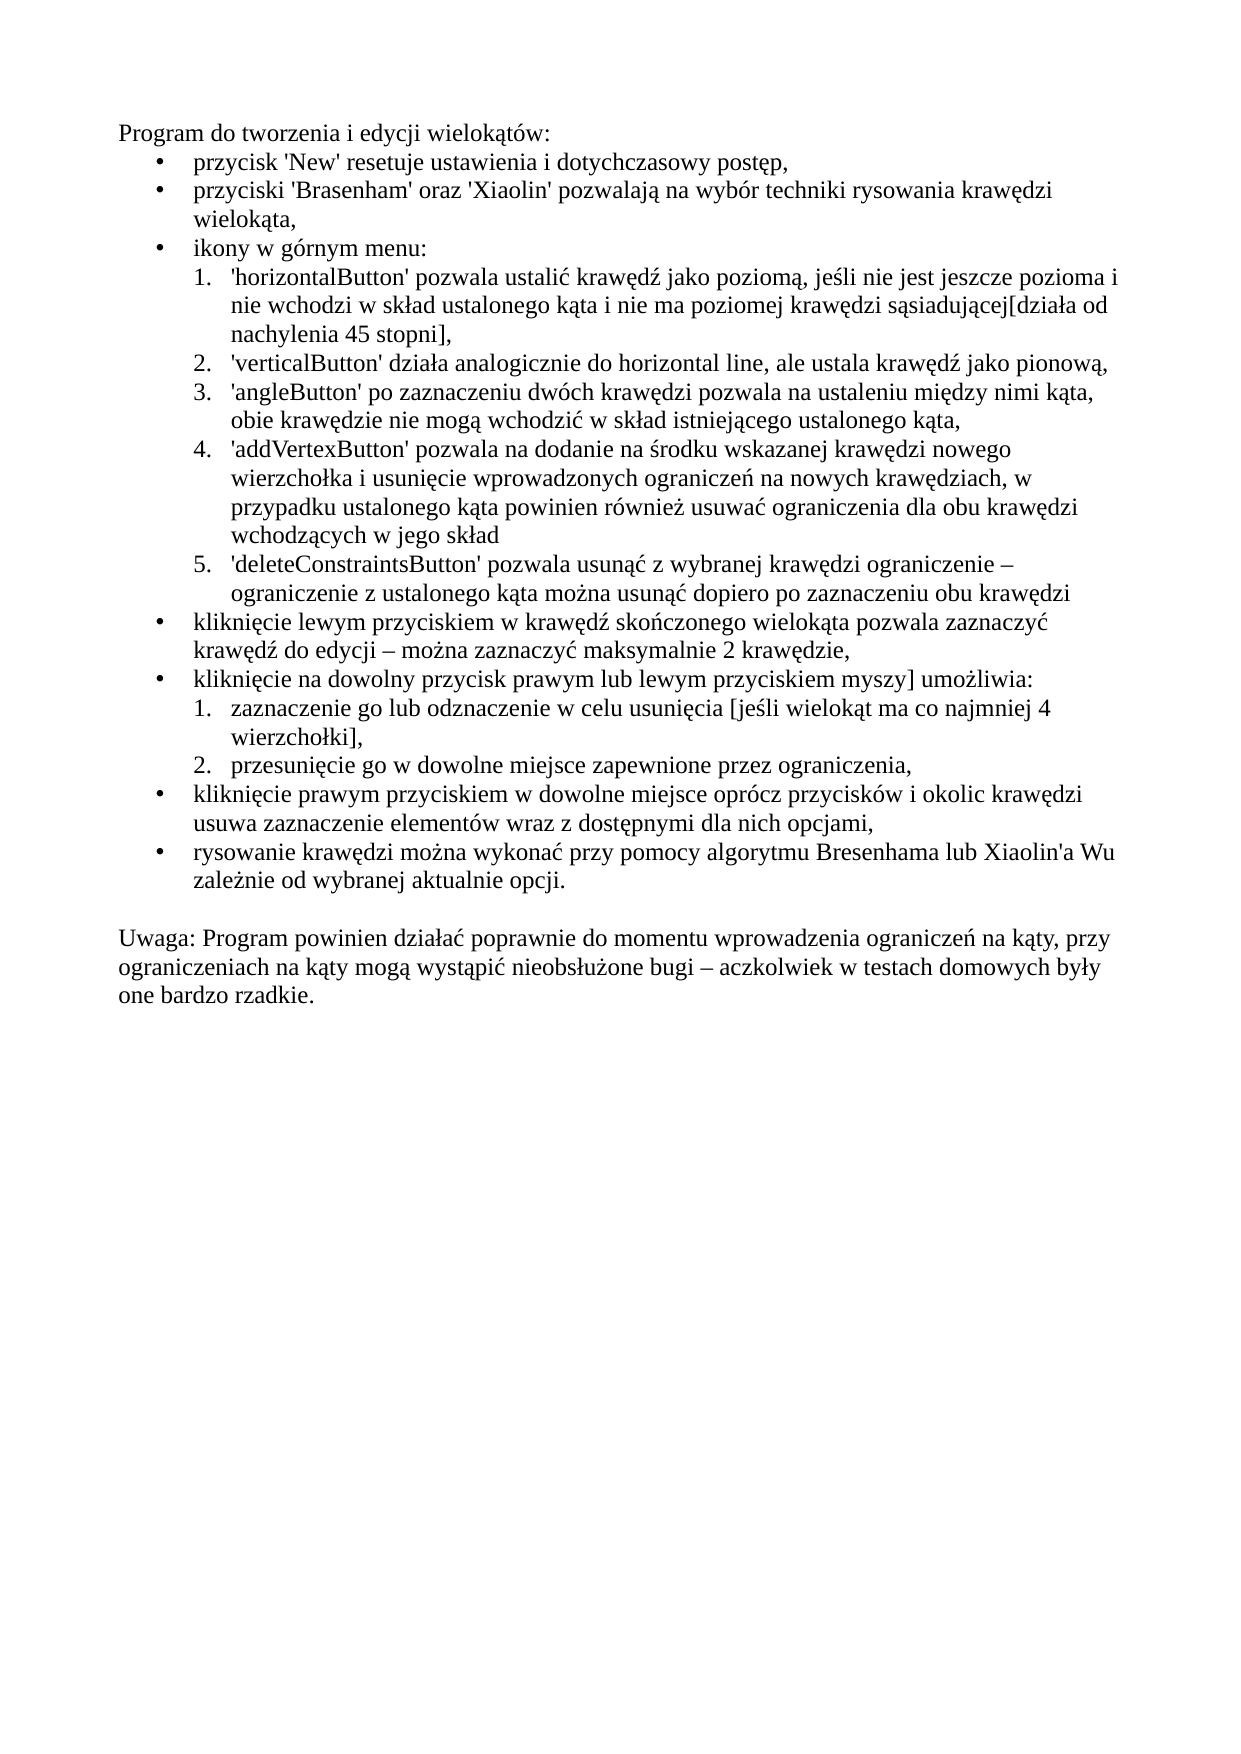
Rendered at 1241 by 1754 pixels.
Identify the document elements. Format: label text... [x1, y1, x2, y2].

list kliknięcie lewym przyciskiem w krawędź skończonego wielokąta pozwala zaznaczyć krawędź do edycji – można zaznaczyć maksymalnie 2 krawędzie, [156, 607, 1122, 664]
list 'verticalButton' działa analogicznie do horizontal line, ale ustala krawędź jako pionową, [193, 348, 1122, 377]
list zaznaczenie go lub odznaczenie w celu usunięcia [jeśli wielokąt ma co najmniej 4 wierzchołki], [193, 693, 1122, 751]
list 'angleButton' po zaznaczeniu dwóch krawędzi pozwala na ustaleniu między nimi kąta, obie krawędzie nie mogą wchodzić w skład istniejącego ustalonego kąta, [193, 377, 1122, 434]
text Program do tworzenia i edycji wielokątów: [118, 118, 1122, 147]
list ikony w górnym menu: [156, 233, 1122, 262]
list kliknięcie na dowolny przycisk prawym lub lewym przyciskiem myszy] umożliwia: [156, 664, 1122, 693]
text Uwaga: Program powinien działać poprawnie do momentu wprowadzenia ograniczeń na kąty, przy ograniczeniach na kąty mogą wystąpić nieobsłużone bugi – aczkolwiek w testach domowych były one bardzo rzadkie. [118, 923, 1122, 1009]
list rysowanie krawędzi można wykonać przy pomocy algorytmu Bresenhama lub Xiaolin'a Wu zależnie od wybranej aktualnie opcji. [156, 837, 1122, 894]
list przesunięcie go w dowolne miejsce zapewnione przez ograniczenia, [193, 751, 1122, 779]
list przycisk 'New' resetuje ustawienia i dotychczasowy postęp, [156, 147, 1122, 176]
list kliknięcie prawym przyciskiem w dowolne miejsce oprócz przycisków i okolic krawędzi usuwa zaznaczenie elementów wraz z dostępnymi dla nich opcjami, [156, 779, 1122, 837]
list 'addVertexButton' pozwala na dodanie na środku wskazanej krawędzi nowego wierzchołka i usunięcie wprowadzonych ograniczeń na nowych krawędziach, w przypadku ustalonego kąta powinien również usuwać ograniczenia dla obu krawędzi wchodzących w jego skład [193, 434, 1122, 549]
list 'horizontalButton' pozwala ustalić krawędź jako poziomą, jeśli nie jest jeszcze pozioma i nie wchodzi w skład ustalonego kąta i nie ma poziomej krawędzi sąsiadującej[działa od nachylenia 45 stopni], [193, 262, 1122, 348]
list przyciski 'Brasenham' oraz 'Xiaolin' pozwalają na wybór techniki rysowania krawędzi wielokąta, [156, 176, 1122, 233]
list 'deleteConstraintsButton' pozwala usunąć z wybranej krawędzi ograniczenie – ograniczenie z ustalonego kąta można usunąć dopiero po zaznaczeniu obu krawędzi [193, 549, 1122, 607]
